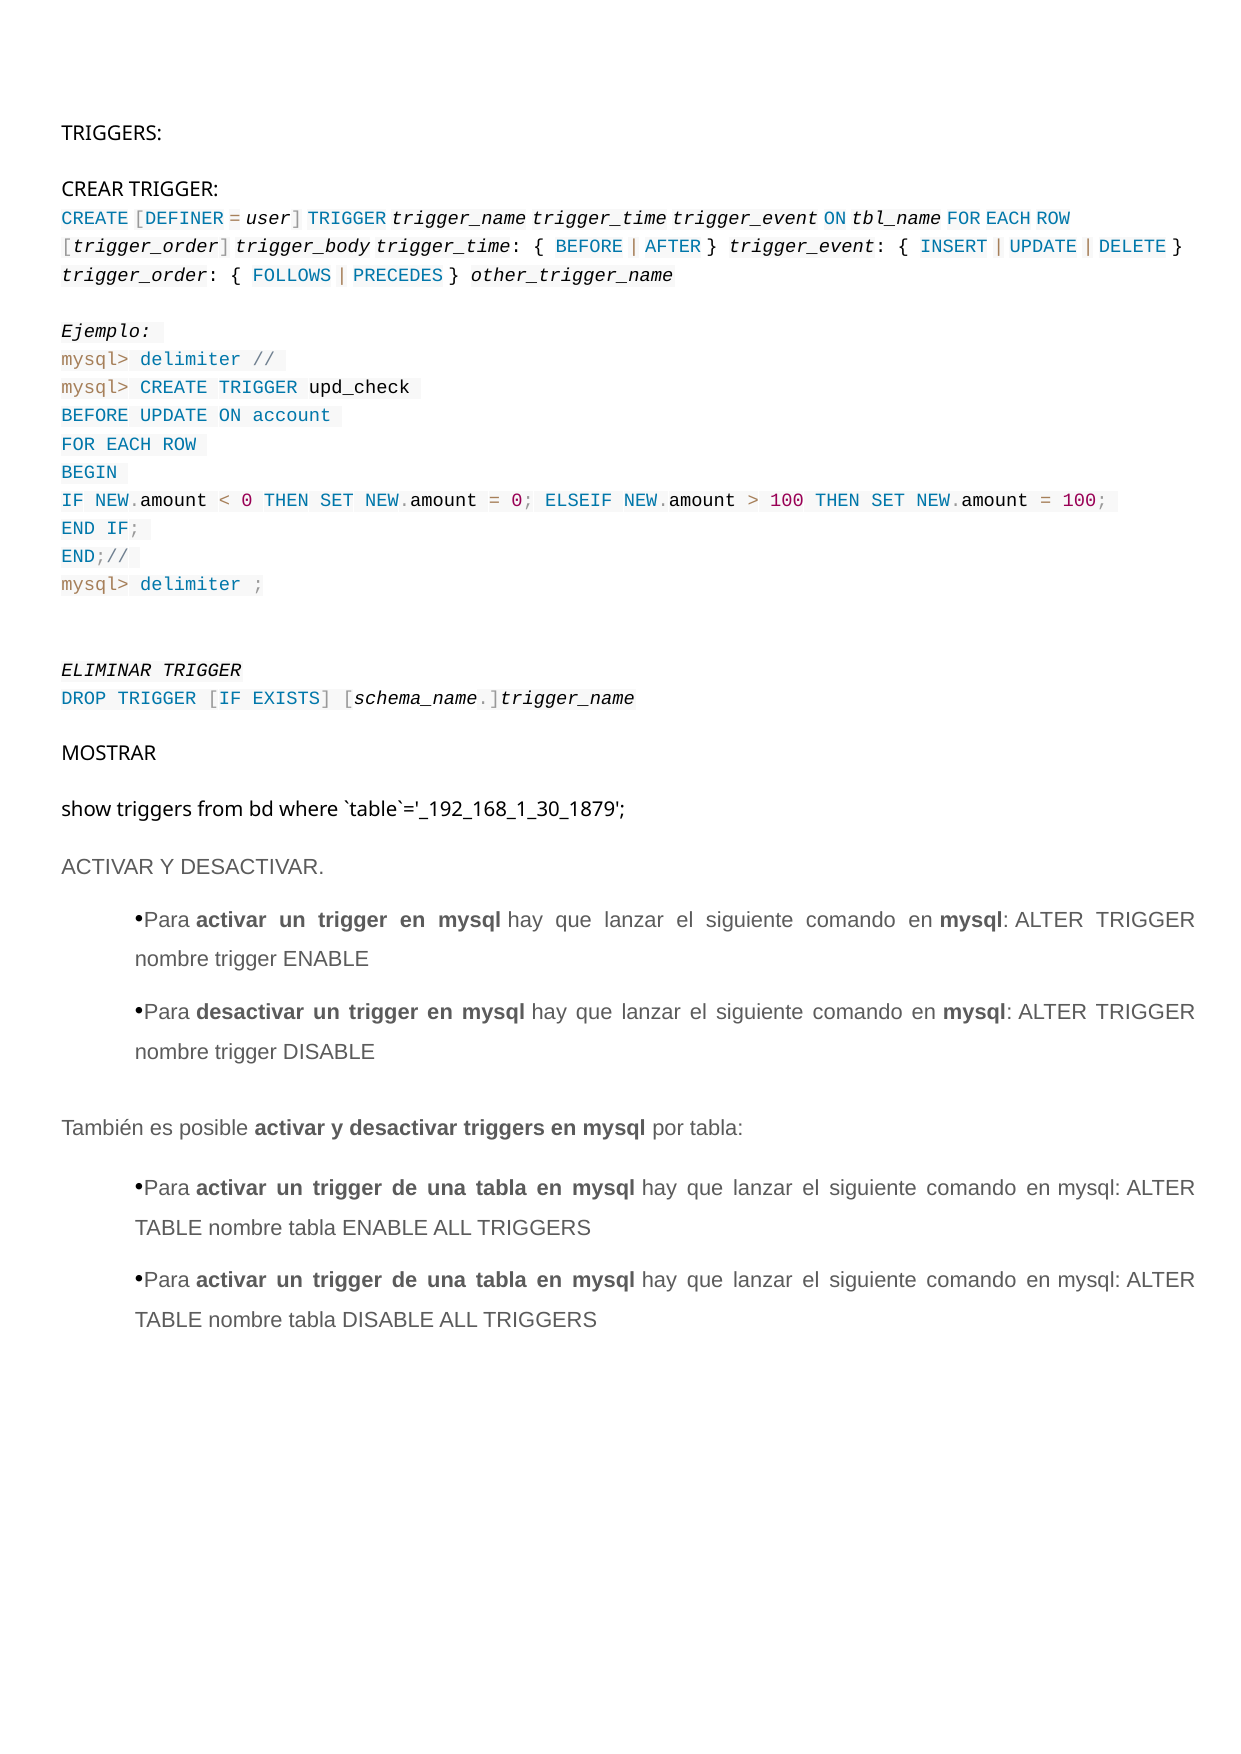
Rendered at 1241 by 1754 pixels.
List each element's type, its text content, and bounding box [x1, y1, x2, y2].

text CREATE [DEFINER = user] TRIGGER trigger_name trigger_time trigger_event ON tbl_name FOR EACH ROW [trigger_order] trigger_body trigger_time: { BEFORE | AFTER } trigger_event: { INSERT | UPDATE | DELETE } trigger_order: { FOLLOWS | PRECEDES } other_trigger_name [61, 202, 1195, 287]
list Para activar un trigger de una tabla en mysql hay que lanzar el siguiente comando en mysql: ALTER TABLE nombre tabla ENABLE ALL TRIGGERS [61, 1162, 1195, 1240]
list Para activar un trigger de una tabla en mysql hay que lanzar el siguiente comando en mysql: ALTER TABLE nombre tabla DISABLE ALL TRIGGERS [61, 1254, 1195, 1332]
text FOR EACH ROW [61, 427, 1195, 456]
text END;// [61, 540, 1195, 568]
text show triggers from bd where `table`='_192_168_1_30_1879'; [61, 794, 1195, 822]
text También es posible activar y desactivar triggers en mysql por tabla: [61, 1079, 1195, 1141]
list Para activar un trigger en mysql hay que lanzar el siguiente comando en mysql: ALTER TRIGGER nombre trigger ENABLE [61, 893, 1195, 971]
text TRIGGERS: [61, 118, 1195, 146]
text IF NEW.amount < 0 THEN SET NEW.amount = 0; ELSEIF NEW.amount > 100 THEN SET NEW.amount = 100; [61, 484, 1195, 512]
text ACTIVAR Y DESACTIVAR. [61, 851, 1195, 879]
text CREAR TRIGGER: [61, 174, 1195, 202]
text Ejemplo: [61, 315, 1195, 343]
list Para desactivar un trigger en mysql hay que lanzar el siguiente comando en mysql: ALTER TRIGGER nombre trigger DISABLE [61, 986, 1195, 1064]
text DROP TRIGGER [IF EXISTS] [schema_name.]trigger_name [61, 682, 1195, 710]
text END IF; [61, 512, 1195, 540]
text MOSTRAR [61, 738, 1195, 766]
text BEFORE UPDATE ON account [61, 399, 1195, 427]
text mysql> delimiter ; [61, 568, 1195, 596]
text BEGIN [61, 456, 1195, 484]
text mysql> CREATE TRIGGER upd_check [61, 371, 1195, 399]
text ELIMINAR TRIGGER [61, 654, 1195, 682]
text mysql> delimiter // [61, 343, 1195, 371]
